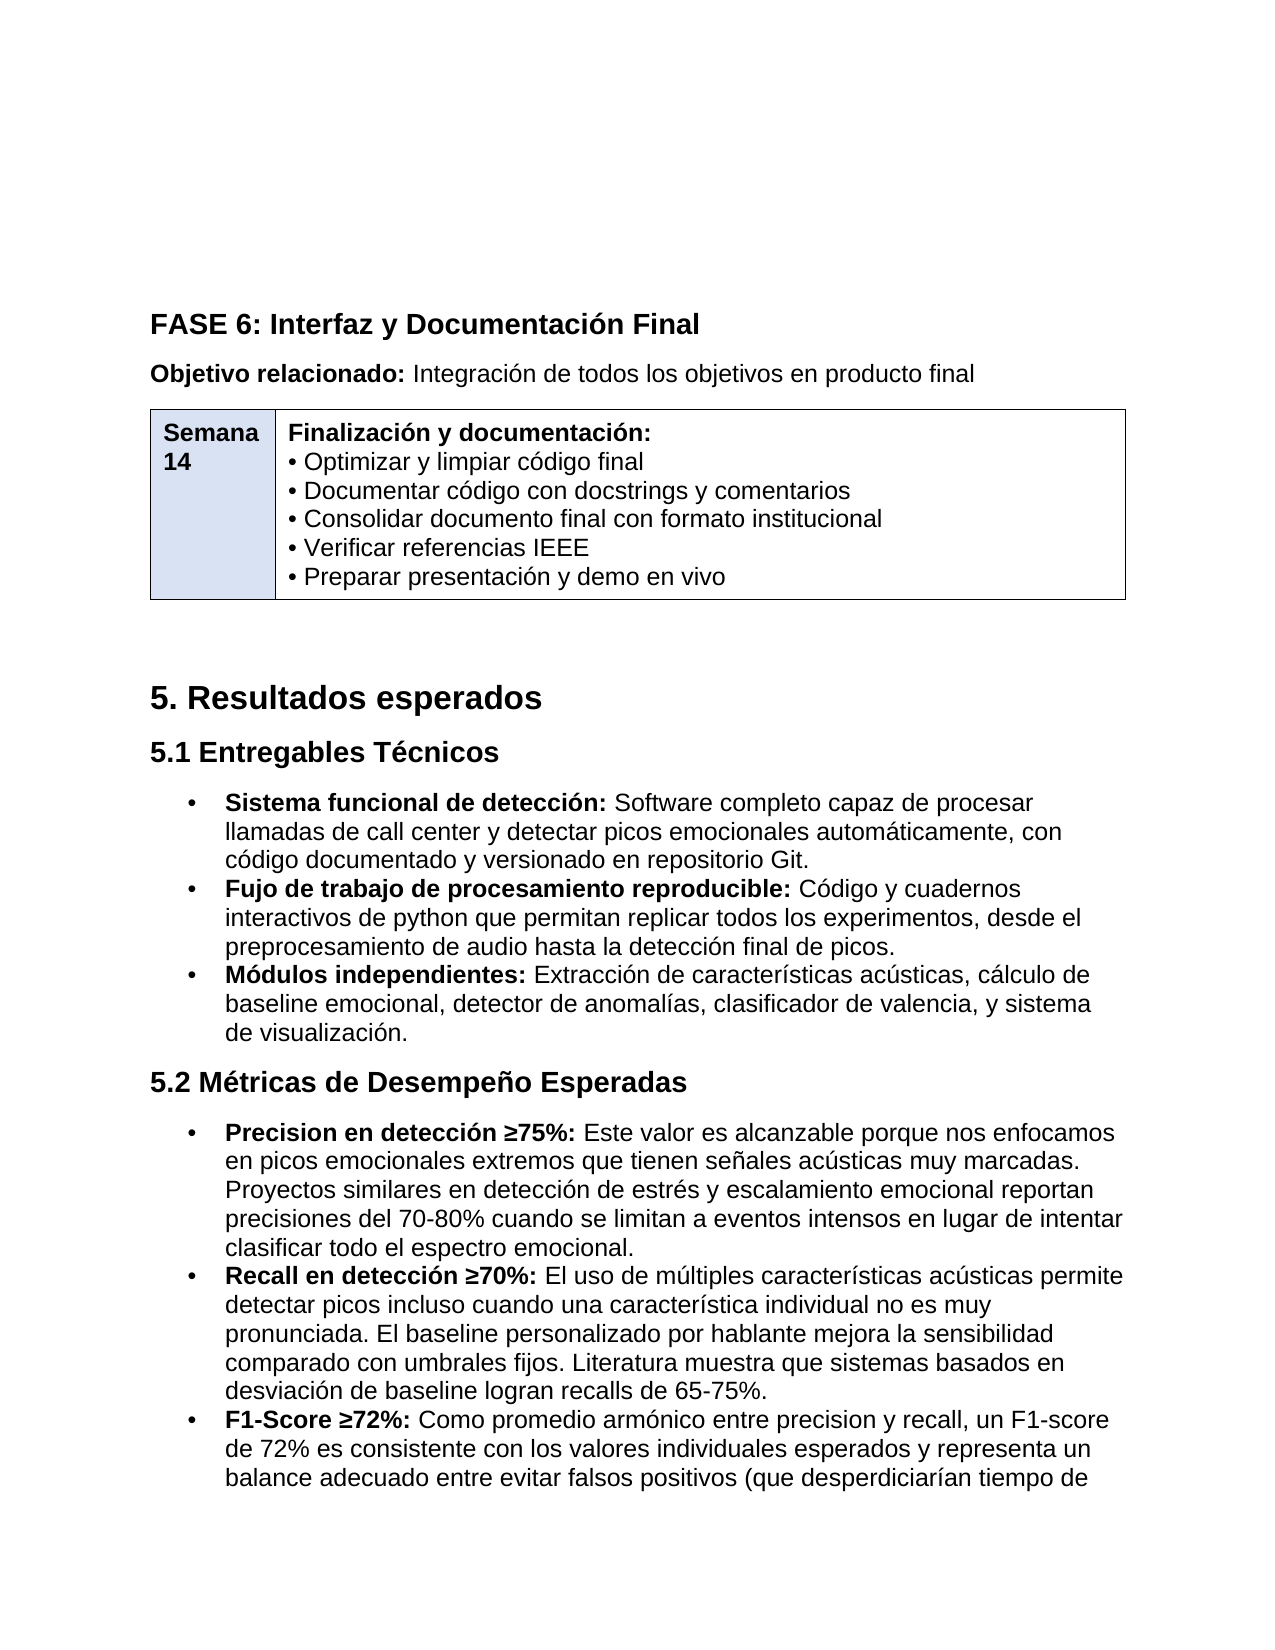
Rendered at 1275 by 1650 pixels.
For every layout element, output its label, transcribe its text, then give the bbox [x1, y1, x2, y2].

list F1-Score ≥72%: Como promedio armónico entre precision y recall, un F1-score de 72% es consistente con los valores individuales esperados y representa un balance adecuado entre evitar falsos positivos (que desperdiciarían tiempo de [187, 1405, 1125, 1491]
list Módulos independientes: Extracción de características acústicas, cálculo de baseline emocional, detector de anomalías, clasificador de valencia, y sistema de visualización. [187, 960, 1125, 1047]
list Recall en detección ≥70%: El uso de múltiples características acústicas permite detectar picos incluso cuando una característica individual no es muy pronunciada. El baseline personalizado por hablante mejora la sensibilidad comparado con umbrales fijos. Literatura muestra que sistemas basados en desviación de baseline logran recalls de 65-75%. [187, 1261, 1125, 1405]
subtitle 5.1 Entregables Técnicos [150, 736, 1125, 769]
table_header Semana 14 [151, 410, 275, 599]
text 5. Resultados esperados [150, 678, 1125, 717]
subtitle 5.2 Métricas de Desempeño Esperadas [150, 1065, 1125, 1099]
list Sistema funcional de detección: Software completo capaz de procesar llamadas de call center y detectar picos emocionales automáticamente, con código documentado y versionado en repositorio Git. [187, 788, 1125, 874]
table_header Finalización y documentación: • Optimizar y limpiar código final • Documentar código con docstrings y comentarios • Consolidar documento final con formato institucional • Verificar referencias IEEE • Preparar presentación y demo en vivo [276, 410, 1125, 599]
subtitle FASE 6: Interfaz y Documentación Final [150, 307, 1125, 340]
list Precision en detección ≥75%: Este valor es alcanzable porque nos enfocamos en picos emocionales extremos que tienen señales acústicas muy marcadas. Proyectos similares en detección de estrés y escalamiento emocional reportan precisiones del 70-80% cuando se limitan a eventos intensos en lugar de intentar clasificar todo el espectro emocional. [187, 1118, 1125, 1261]
text Objetivo relacionado: Integración de todos los objetivos en producto final [150, 359, 1125, 388]
list Fujo de trabajo de procesamiento reproducible: Código y cuadernos interactivos de python que permitan replicar todos los experimentos, desde el preprocesamiento de audio hasta la detección final de picos. [187, 874, 1125, 960]
